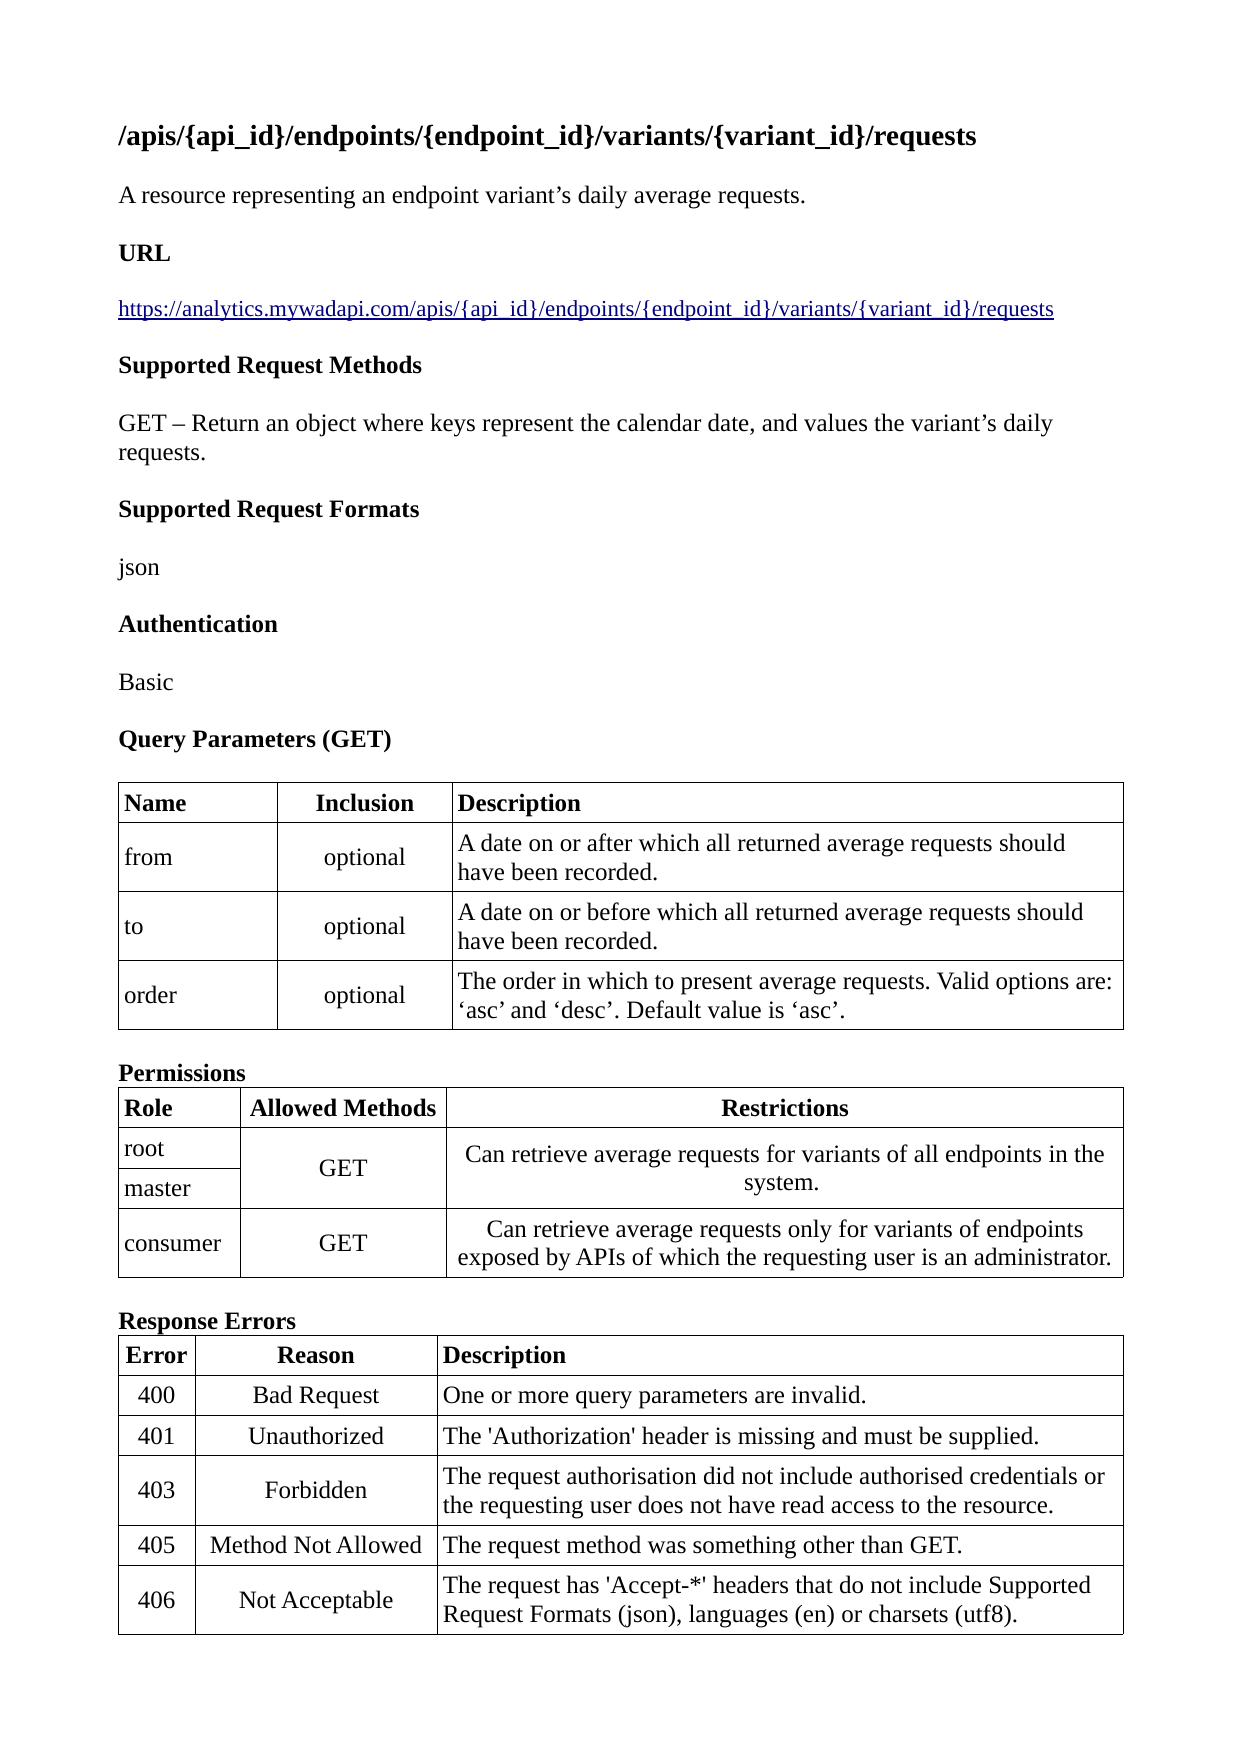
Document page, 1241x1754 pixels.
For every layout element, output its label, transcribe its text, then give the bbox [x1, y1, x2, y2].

table_cell The 'Authorization' header is missing and must be supplied. [438, 1416, 1123, 1455]
text Authentication [118, 609, 1122, 638]
table_cell 400 [119, 1376, 195, 1415]
table_cell optional [278, 961, 452, 1029]
table_cell root [119, 1128, 240, 1167]
table_cell 401 [119, 1416, 195, 1455]
table_cell GET [241, 1209, 446, 1277]
table_header Inclusion [278, 783, 452, 822]
text /apis/{api_id}/endpoints/{endpoint_id}/variants/{variant_id}/requests [118, 118, 1122, 152]
table_header Error [119, 1336, 195, 1375]
table_cell Forbidden [196, 1456, 437, 1524]
text Supported Request Formats [118, 494, 1122, 523]
table_header Reason [196, 1336, 437, 1375]
table_cell 405 [119, 1526, 195, 1565]
table_cell Not Acceptable [196, 1566, 437, 1634]
text GET – Return an object where keys represent the calendar date, and values the variant’s daily requests. [118, 408, 1122, 466]
text Basic [118, 667, 1122, 696]
table_header Name [119, 783, 277, 822]
table_cell consumer [119, 1209, 240, 1277]
text Query Parameters (GET) [118, 724, 1122, 753]
text json [118, 552, 1122, 581]
table_cell 403 [119, 1456, 195, 1524]
table_cell 406 [119, 1566, 195, 1634]
table_cell Bad Request [196, 1376, 437, 1415]
text Supported Request Methods [118, 351, 1122, 379]
table_cell Can retrieve average requests for variants of all endpoints in the system. [447, 1128, 1123, 1208]
text A resource representing an endpoint variant’s daily average requests. [118, 180, 1122, 209]
table_header Role [119, 1088, 240, 1127]
table_cell order [119, 961, 277, 1029]
table_cell GET [241, 1128, 446, 1208]
table_cell Unauthorized [196, 1416, 437, 1455]
table_cell The request method was something other than GET. [438, 1526, 1123, 1565]
table_cell One or more query parameters are invalid. [438, 1376, 1123, 1415]
table_cell master [119, 1169, 240, 1208]
text https://analytics.mywadapi.com/apis/{api_id}/endpoints/{endpoint_id}/variants/{variant_id}/requests [118, 295, 1122, 322]
table_header Restrictions [447, 1088, 1123, 1127]
table_cell The order in which to present average requests. Valid options are: ‘asc’ and ‘desc’. Default value is ‘asc’. [453, 961, 1123, 1029]
table_cell A date on or after which all returned average requests should have been recorded. [453, 823, 1123, 891]
table_header Description [453, 783, 1123, 822]
table_cell A date on or before which all returned average requests should have been recorded. [453, 892, 1123, 960]
text Permissions [118, 1058, 1122, 1087]
table_cell optional [278, 823, 452, 891]
table_header Allowed Methods [241, 1088, 446, 1127]
table_cell optional [278, 892, 452, 960]
table_cell from [119, 823, 277, 891]
text Response Errors [118, 1306, 1122, 1334]
table_cell Can retrieve average requests only for variants of endpoints exposed by APIs of which the requesting user is an administrator. [447, 1209, 1123, 1277]
table_cell Method Not Allowed [196, 1526, 437, 1565]
table_header Description [438, 1336, 1123, 1375]
text URL [118, 238, 1122, 267]
table_cell to [119, 892, 277, 960]
table_cell The request has 'Accept-*' headers that do not include Supported Request Formats (json), languages (en) or charsets (utf8). [438, 1566, 1123, 1634]
table_cell The request authorisation did not include authorised credentials or the requesting user does not have read access to the resource. [438, 1456, 1123, 1524]
